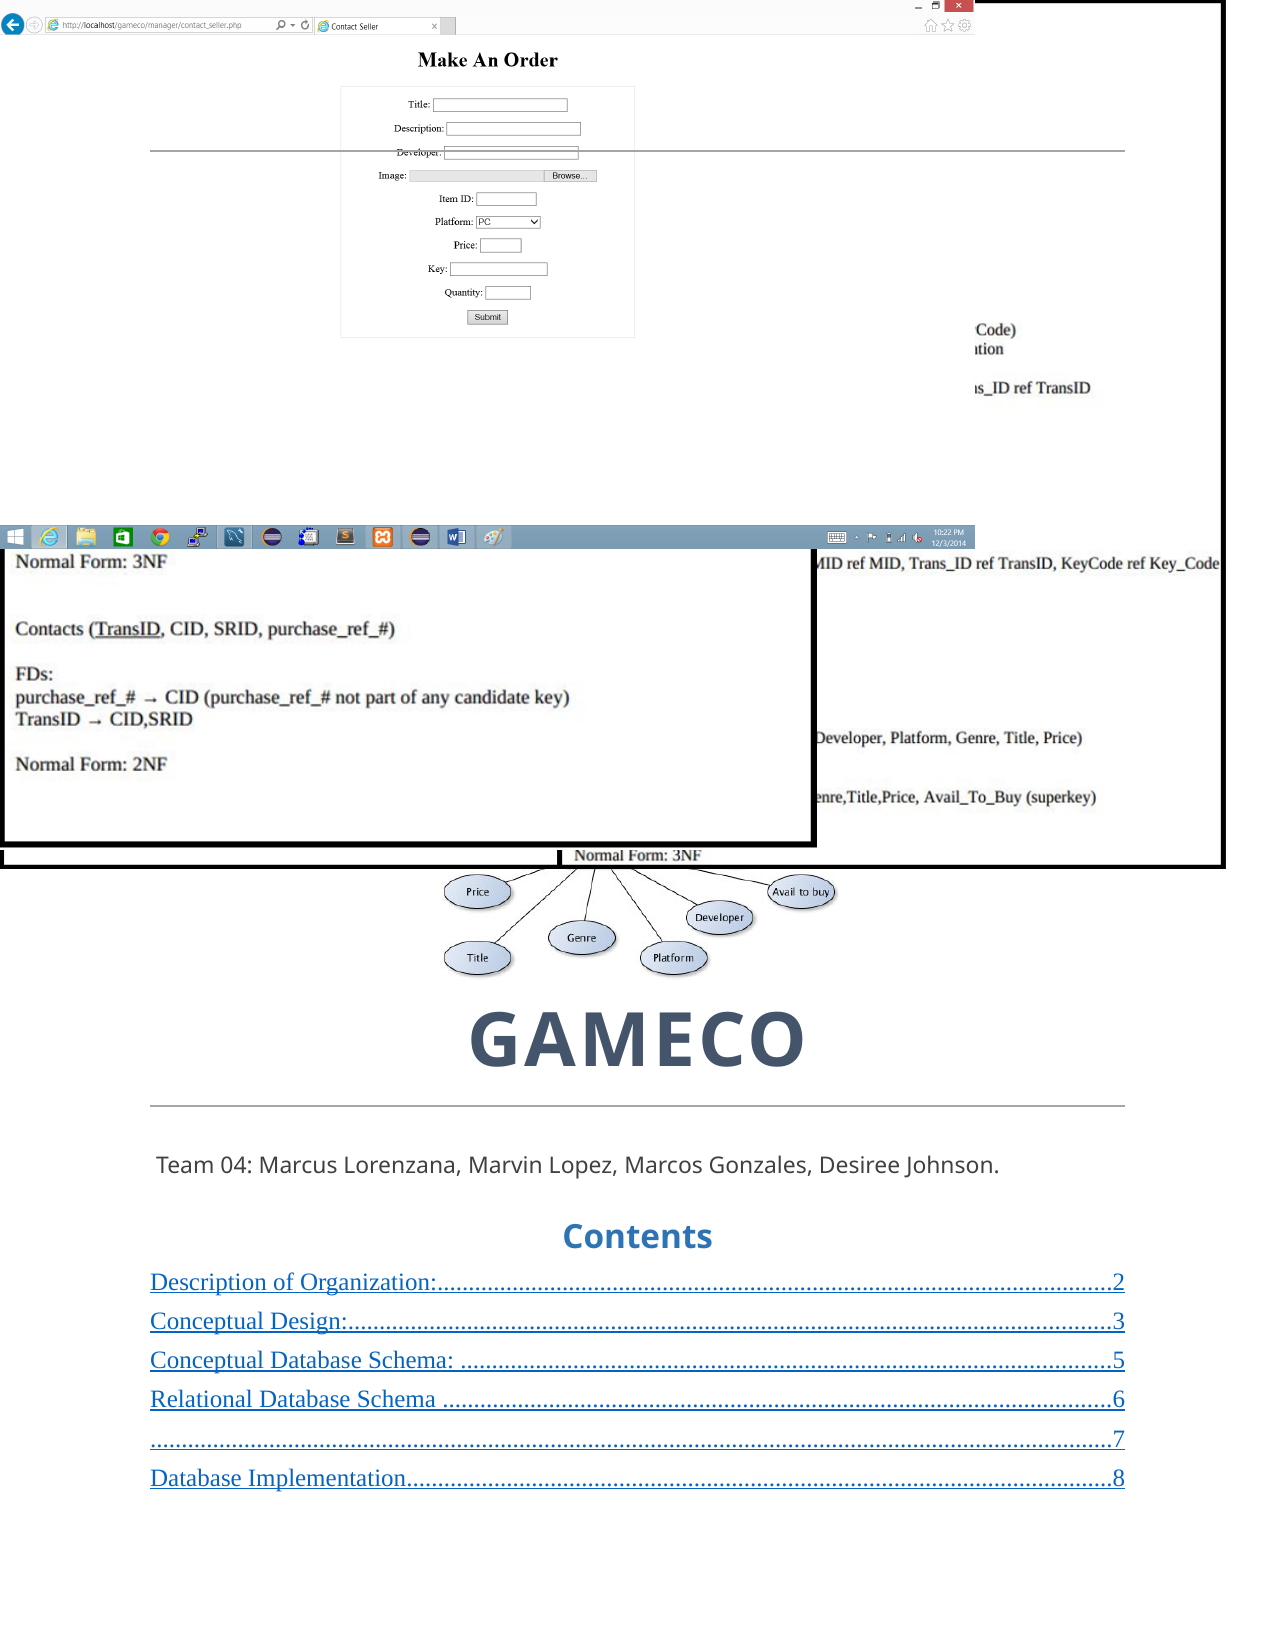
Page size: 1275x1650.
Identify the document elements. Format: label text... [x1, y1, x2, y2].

picture [0, 0, 1230, 987]
title Gameco [150, 869, 1125, 1105]
text Conceptual Design: 3 [150, 1306, 1125, 1331]
text 7 [150, 1424, 1125, 1449]
text Description of Organization: 2 [150, 1267, 1125, 1292]
text Relational Database Schema 6 [150, 1384, 1125, 1409]
subtitle Contents [150, 1213, 1125, 1259]
text Database Implementation 8 [150, 1463, 1125, 1488]
text Conceptual Database Schema: 5 [150, 1345, 1125, 1370]
text Team 04: Marcus Lorenzana, Marvin Lopez, Marcos Gonzales, Desiree Johnson. [150, 1149, 1125, 1180]
